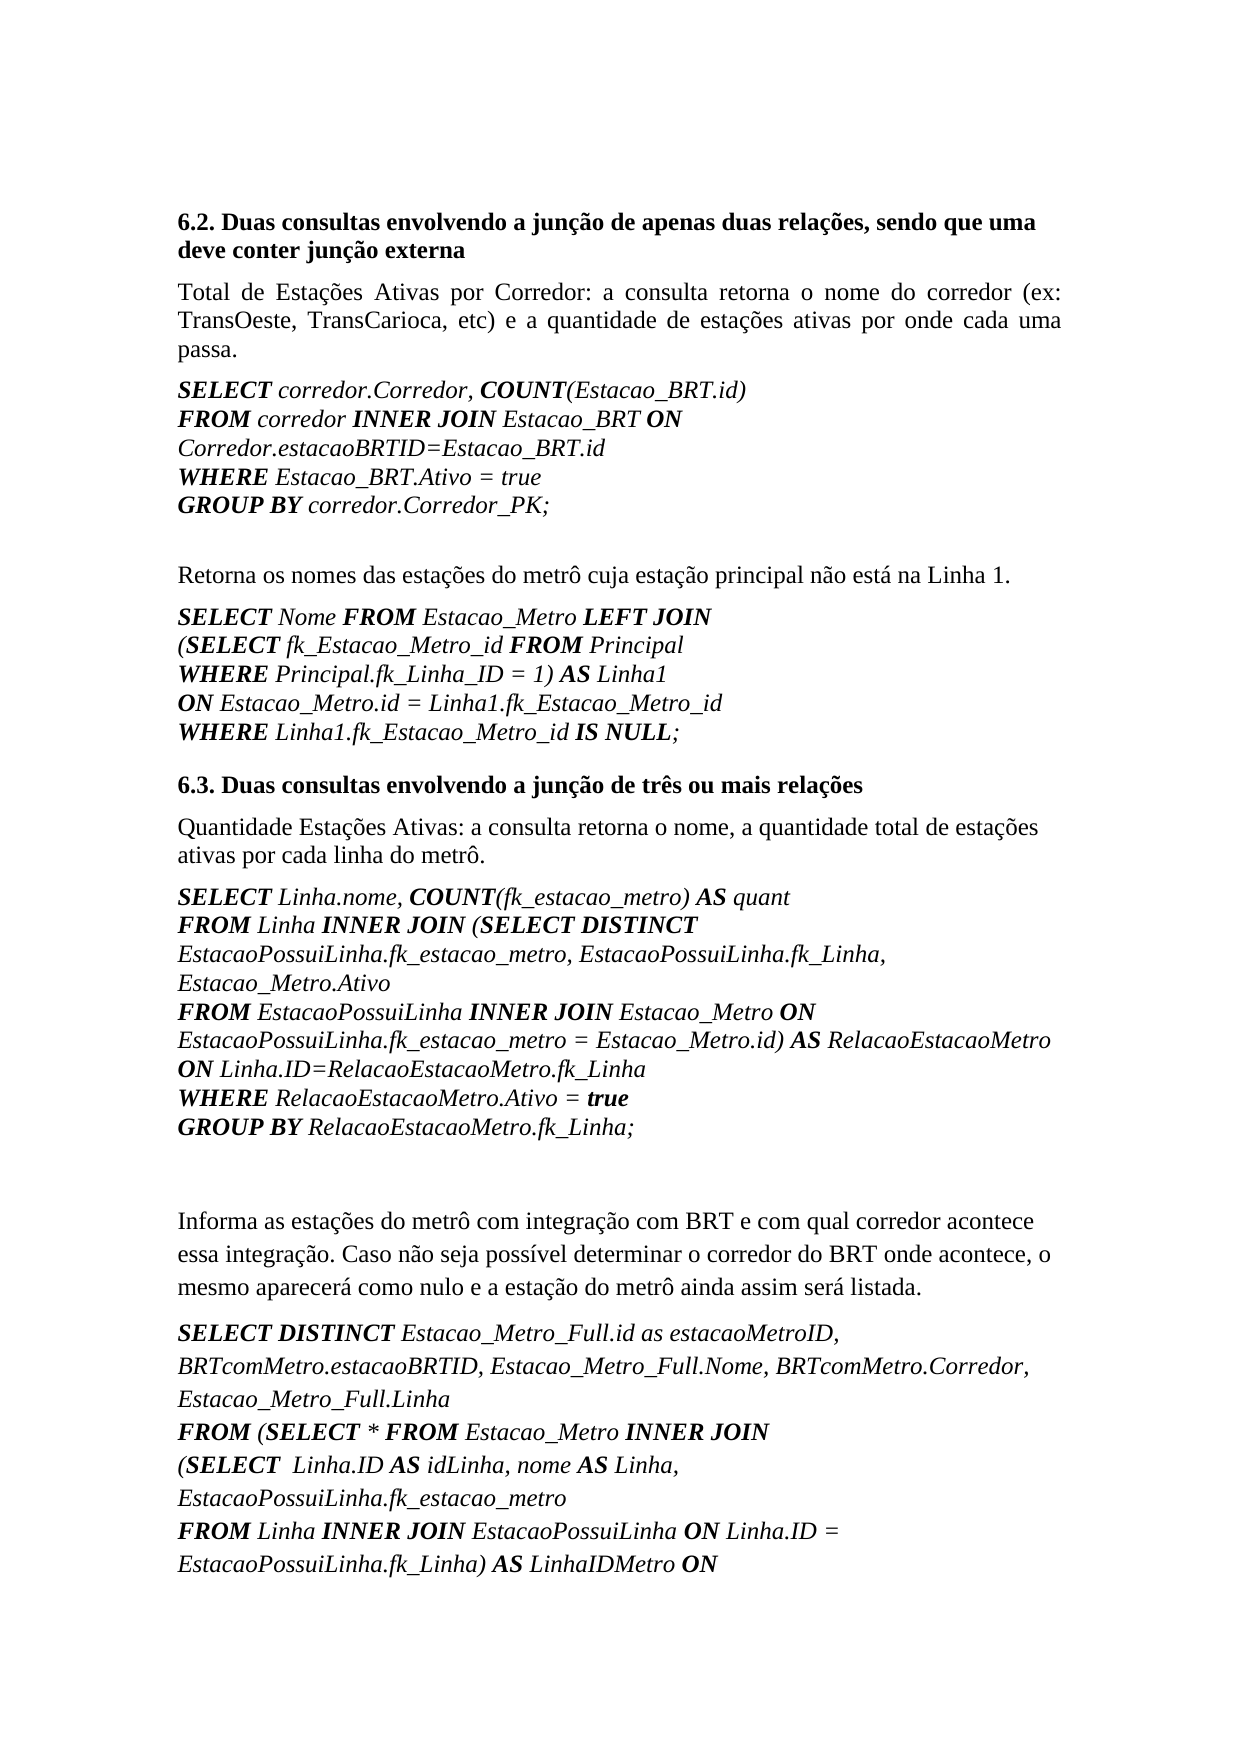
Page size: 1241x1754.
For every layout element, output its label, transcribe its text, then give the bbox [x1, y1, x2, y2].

text SELECT corredor.Corredor, COUNT(Estacao_BRT.id) FROM corredor INNER JOIN Estacao_BRT ON Corredor.estacaoBRTID=Estacao_BRT.id WHERE Estacao_BRT.Ativo = true GROUP BY corredor.Corredor_PK; [177, 376, 1063, 519]
text SELECT DISTINCT Estacao_Metro_Full.id as estacaoMetroID, BRTcomMetro.estacaoBRTID, Estacao_Metro_Full.Nome, BRTcomMetro.Corredor, Estacao_Metro_Full.Linha FROM (SELECT * FROM Estacao_Metro INNER JOIN [177, 1318, 1063, 1446]
text SELECT Linha.nome, COUNT(fk_estacao_metro) AS quant FROM Linha INNER JOIN (SELECT DISTINCT EstacaoPossuiLinha.fk_estacao_metro, EstacaoPossuiLinha.fk_Linha, Estacao_Metro.Ativo FROM EstacaoPossuiLinha INNER JOIN Estacao_Metro ON EstacaoPossuiLinha.fk_estacao_metro = Estacao_Metro.id) AS RelacaoEstacaoMetro ON Linha.ID=RelacaoEstacaoMetro.fk_Linha WHERE RelacaoEstacaoMetro.Ativo = true GROUP BY RelacaoEstacaoMetro.fk_Linha; [177, 882, 1063, 1141]
text (SELECT Linha.ID AS idLinha, nome AS Linha, EstacaoPossuiLinha.fk_estacao_metro FROM Linha INNER JOIN EstacaoPossuiLinha ON Linha.ID = EstacaoPossuiLinha.fk_Linha) AS LinhaIDMetro ON [177, 1450, 1063, 1578]
text SELECT Nome FROM Estacao_Metro LEFT JOIN (SELECT fk_Estacao_Metro_id FROM Principal WHERE Principal.fk_Linha_ID = 1) AS Linha1 ON Estacao_Metro.id = Linha1.fk_Estacao_Metro_id WHERE Linha1.fk_Estacao_Metro_id IS NULL; [177, 602, 1063, 746]
text Quantidade Estações Ativas: a consulta retorna o nome, a quantidade total de estações ativas por cada linha do metrô. [177, 812, 1063, 869]
subtitle 6.3. Duas consultas envolvendo a junção de três ou mais relações [177, 771, 1063, 799]
text Total de Estações Ativas por Corredor: a consulta retorna o nome do corredor (ex: TransOeste, TransCarioca, etc) e a quantidade de estações ativas por onde cada uma passa. [177, 277, 1063, 363]
subtitle 6.2. Duas consultas envolvendo a junção de apenas duas relações, sendo que uma deve conter junção externa [177, 207, 1063, 264]
text Retorna os nomes das estações do metrô cuja estação principal não está na Linha 1. [177, 561, 1063, 589]
text Informa as estações do metrô com integração com BRT e com qual corredor acontece essa integração. Caso não seja possível determinar o corredor do BRT onde acontece, o mesmo aparecerá como nulo e a estação do metrô ainda assim será listada. [177, 1206, 1063, 1301]
